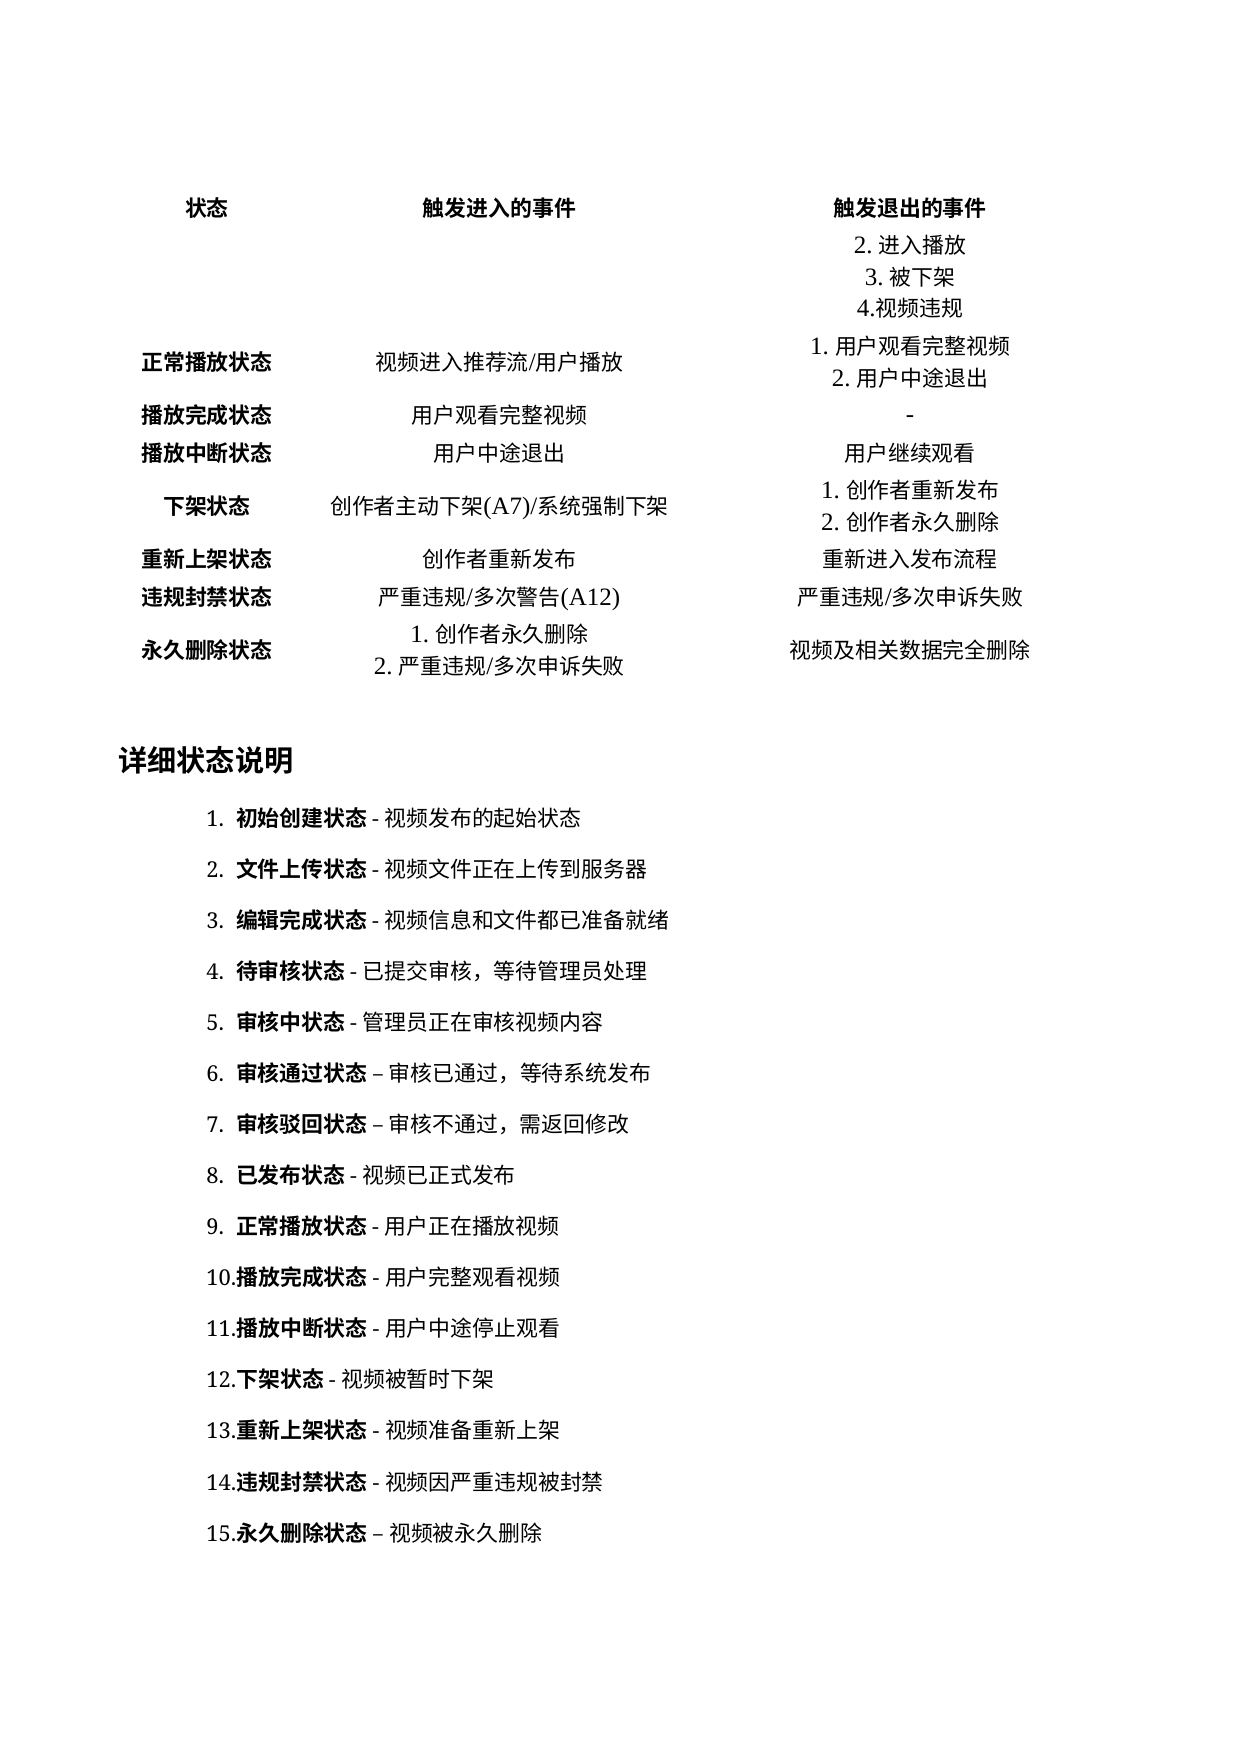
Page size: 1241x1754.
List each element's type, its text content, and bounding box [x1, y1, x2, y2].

table_cell 2. 进入播放 3. 被下架 4.视频违规 [703, 225, 1117, 326]
list 初始创建状态 - 视频发布的起始状态 [162, 801, 1122, 833]
table_header 状态 [118, 188, 295, 225]
list 文件上传状态 - 视频文件正在上传到服务器 [162, 852, 1122, 884]
list 永久删除状态 – 视频被永久删除 [162, 1516, 1122, 1547]
table_cell 严重违规/多次警告(A12) [295, 577, 703, 614]
table_header 触发进入的事件 [295, 188, 703, 225]
table_cell 用户中途退出 [295, 433, 703, 470]
table_cell [295, 225, 703, 326]
list 已发布状态 - 视频已正式发布 [162, 1158, 1122, 1190]
list 正常播放状态 - 用户正在播放视频 [162, 1209, 1122, 1241]
list 播放完成状态 - 用户完整观看视频 [162, 1260, 1122, 1292]
table_cell 违规封禁状态 [118, 577, 295, 614]
table_cell - [703, 395, 1117, 433]
table_header 触发退出的事件 [703, 188, 1117, 225]
list 重新上架状态 - 视频准备重新上架 [162, 1413, 1122, 1445]
table_cell 用户继续观看 [703, 433, 1117, 470]
table_cell 重新上架状态 [118, 539, 295, 577]
list 审核驳回状态 – 审核不通过，需返回修改 [162, 1107, 1122, 1139]
table_cell 正常播放状态 [118, 326, 295, 395]
table_cell 1. 创作者永久删除 2. 严重违规/多次申诉失败 [295, 614, 703, 683]
text 详细状态说明 [118, 737, 1122, 779]
list 审核通过状态 – 审核已通过，等待系统发布 [162, 1056, 1122, 1088]
table_cell 下架状态 [118, 470, 295, 539]
list 播放中断状态 - 用户中途停止观看 [162, 1311, 1122, 1343]
table_cell 1. 用户观看完整视频 2. 用户中途退出 [703, 326, 1117, 395]
table_cell 视频及相关数据完全删除 [703, 614, 1117, 683]
list 下架状态 - 视频被暂时下架 [162, 1362, 1122, 1394]
table_cell 创作者主动下架(A7)/系统强制下架 [295, 470, 703, 539]
table_cell 重新进入发布流程 [703, 539, 1117, 577]
table_cell 播放完成状态 [118, 395, 295, 433]
table_cell 用户观看完整视频 [295, 395, 703, 433]
list 待审核状态 - 已提交审核，等待管理员处理 [162, 954, 1122, 986]
list 审核中状态 - 管理员正在审核视频内容 [162, 1005, 1122, 1037]
table_cell [118, 225, 295, 326]
list 编辑完成状态 - 视频信息和文件都已准备就绪 [162, 903, 1122, 935]
table_cell 播放中断状态 [118, 433, 295, 470]
list 违规封禁状态 - 视频因严重违规被封禁 [162, 1464, 1122, 1496]
table_cell 严重违规/多次申诉失败 [703, 577, 1117, 614]
table_cell 创作者重新发布 [295, 539, 703, 577]
table_cell 1. 创作者重新发布 2. 创作者永久删除 [703, 470, 1117, 539]
table_cell 永久删除状态 [118, 614, 295, 683]
table_cell 视频进入推荐流/用户播放 [295, 326, 703, 395]
